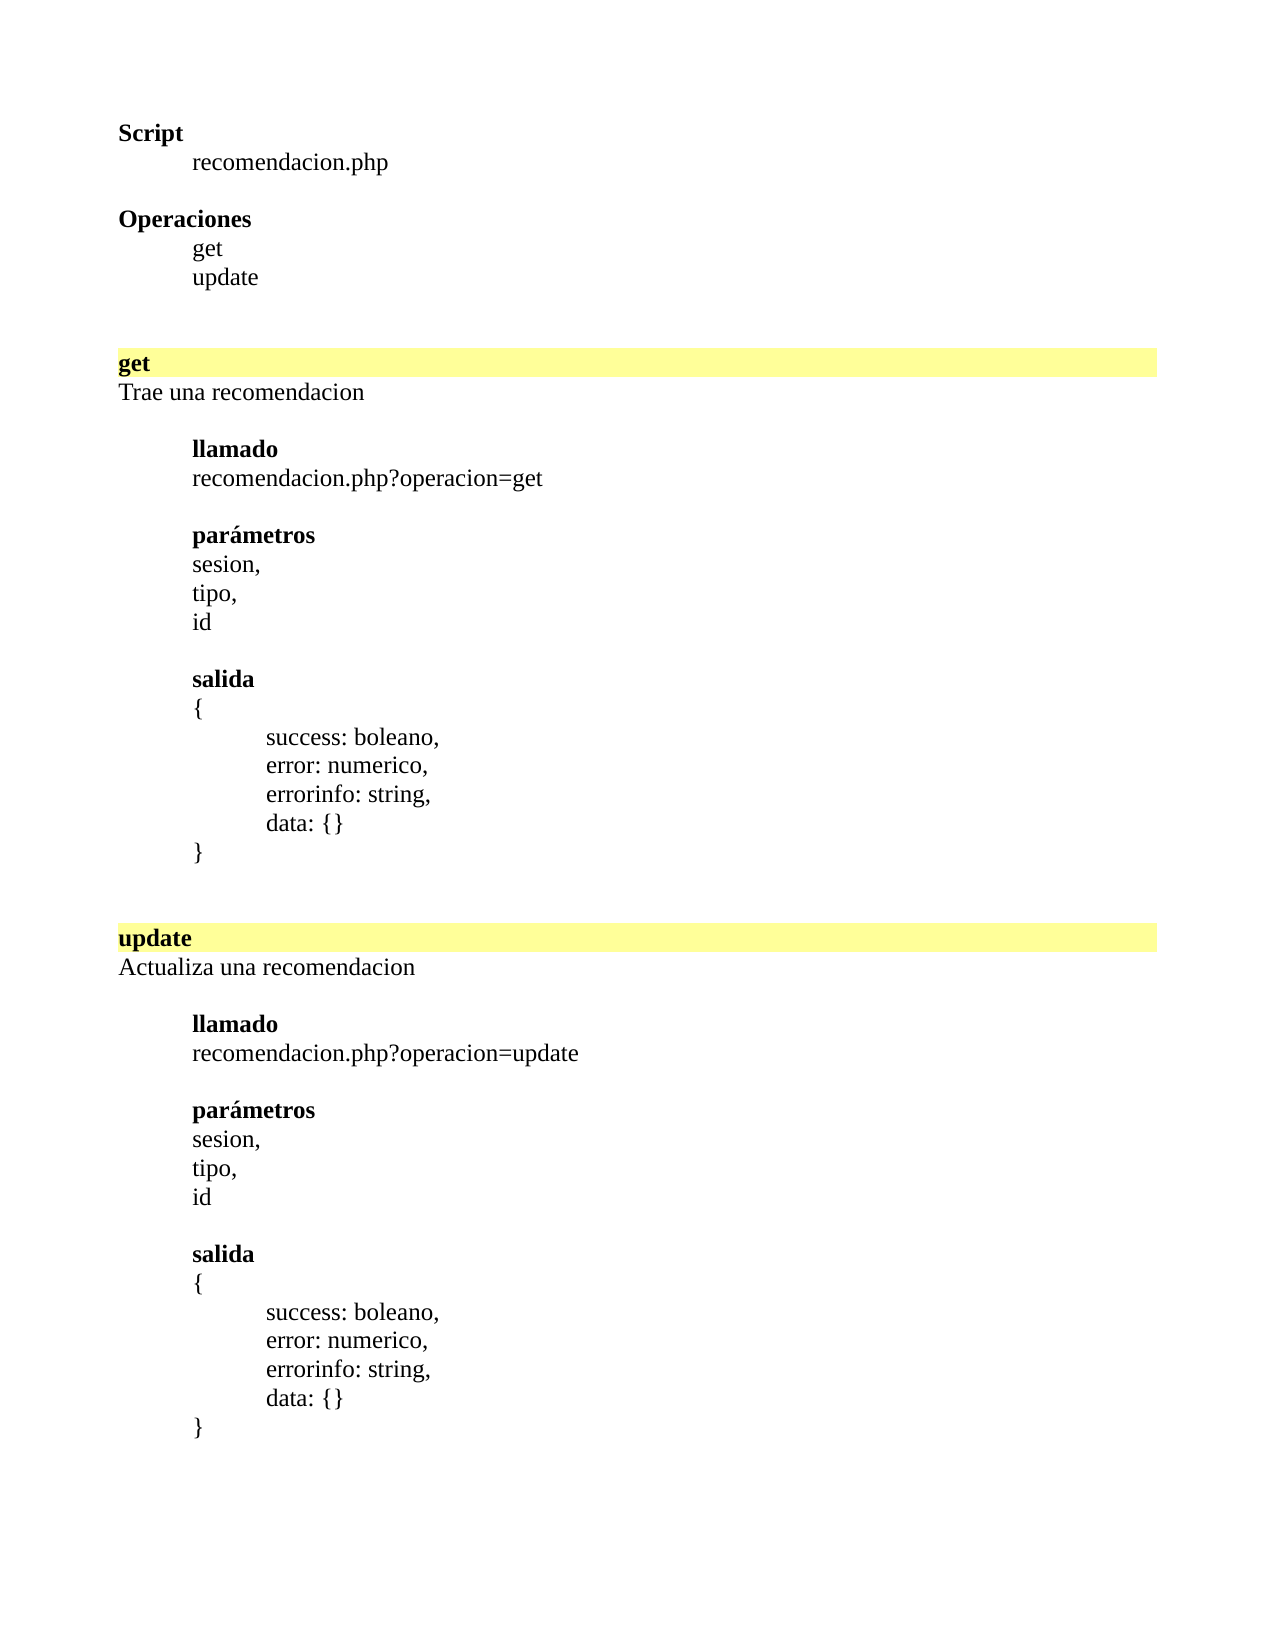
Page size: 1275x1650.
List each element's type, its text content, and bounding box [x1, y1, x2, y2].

text error: numerico, [192, 751, 1157, 779]
text llamado [192, 434, 1157, 463]
text success: boleano, [192, 722, 1157, 751]
text recomendacion.php?operacion=get [192, 463, 1157, 492]
text success: boleano, [192, 1297, 1157, 1326]
text salida [192, 1239, 1157, 1268]
text data: {} [192, 808, 1157, 837]
text errorinfo: string, [192, 779, 1157, 808]
text { [192, 693, 1157, 722]
text sesion, [192, 549, 1157, 578]
text tipo, [192, 578, 1157, 607]
text data: {} [192, 1383, 1157, 1412]
text parámetros [192, 521, 1157, 549]
text errorinfo: string, [192, 1354, 1157, 1383]
text { [192, 1268, 1157, 1297]
text update [118, 923, 1157, 952]
text } [192, 1412, 1157, 1441]
text get [118, 233, 1157, 262]
text llamado [192, 1009, 1157, 1038]
text sesion, [192, 1124, 1157, 1153]
text Actualiza una recomendacion [118, 952, 1157, 981]
text error: numerico, [192, 1326, 1157, 1354]
text Trae una recomendacion [118, 377, 1157, 406]
text recomendacion.php?operacion=update [192, 1038, 1157, 1067]
text get [118, 348, 1157, 377]
text } [192, 837, 1157, 866]
text tipo, [192, 1153, 1157, 1182]
text Script [118, 118, 1157, 147]
text recomendacion.php [118, 147, 1157, 176]
text id [192, 607, 1157, 636]
text Operaciones [118, 204, 1157, 233]
text id [192, 1182, 1157, 1211]
text parámetros [192, 1096, 1157, 1124]
text update [118, 262, 1157, 291]
text salida [192, 664, 1157, 693]
